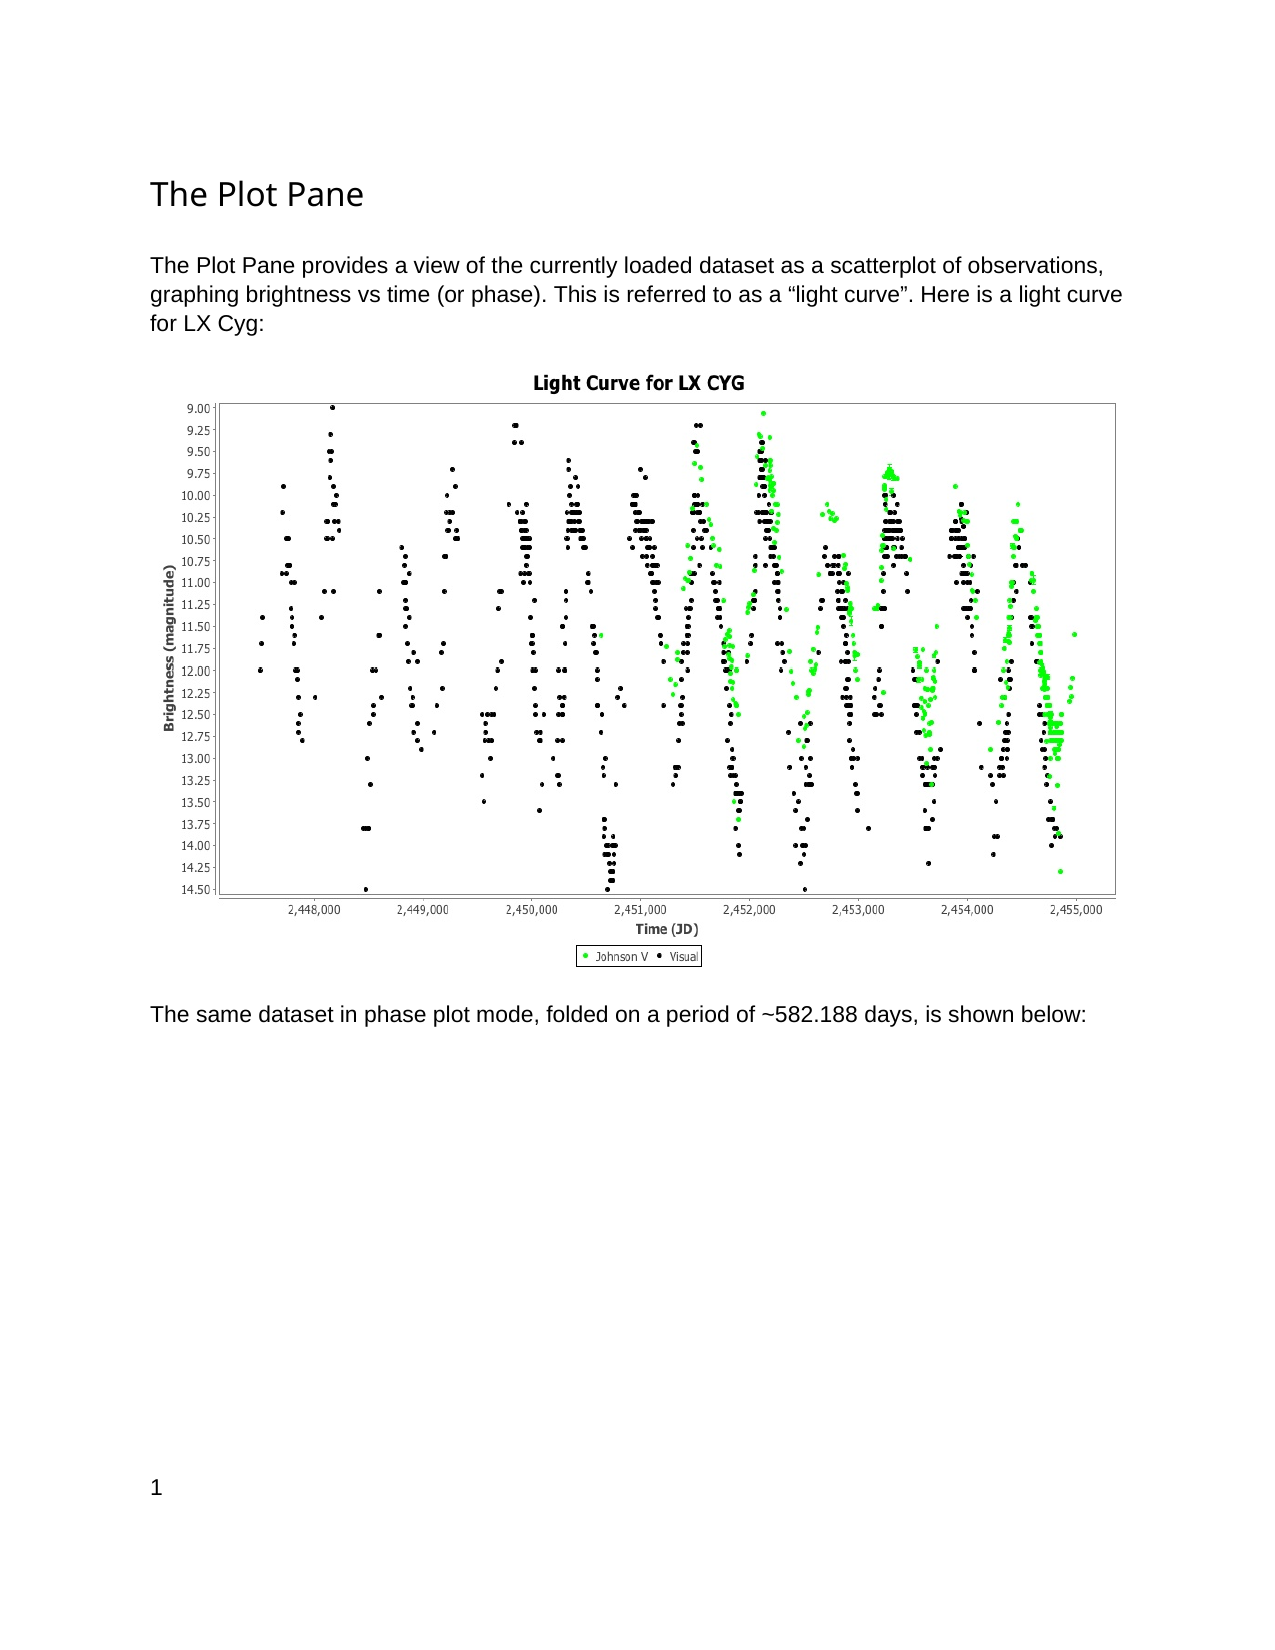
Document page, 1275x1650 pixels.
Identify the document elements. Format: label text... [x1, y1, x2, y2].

picture [150, 370, 1125, 969]
text The same dataset in phase plot mode, folded on a period of ~582.188 days, is shown below: [150, 1001, 1125, 1027]
subtitle The Plot Pane [150, 171, 1125, 216]
text The Plot Pane provides a view of the currently loaded dataset as a scatterplot of observations, graphing brightness vs time (or phase). This is referred to as a “light curve”. Here is a light curve for LX Cyg: [150, 252, 1125, 337]
